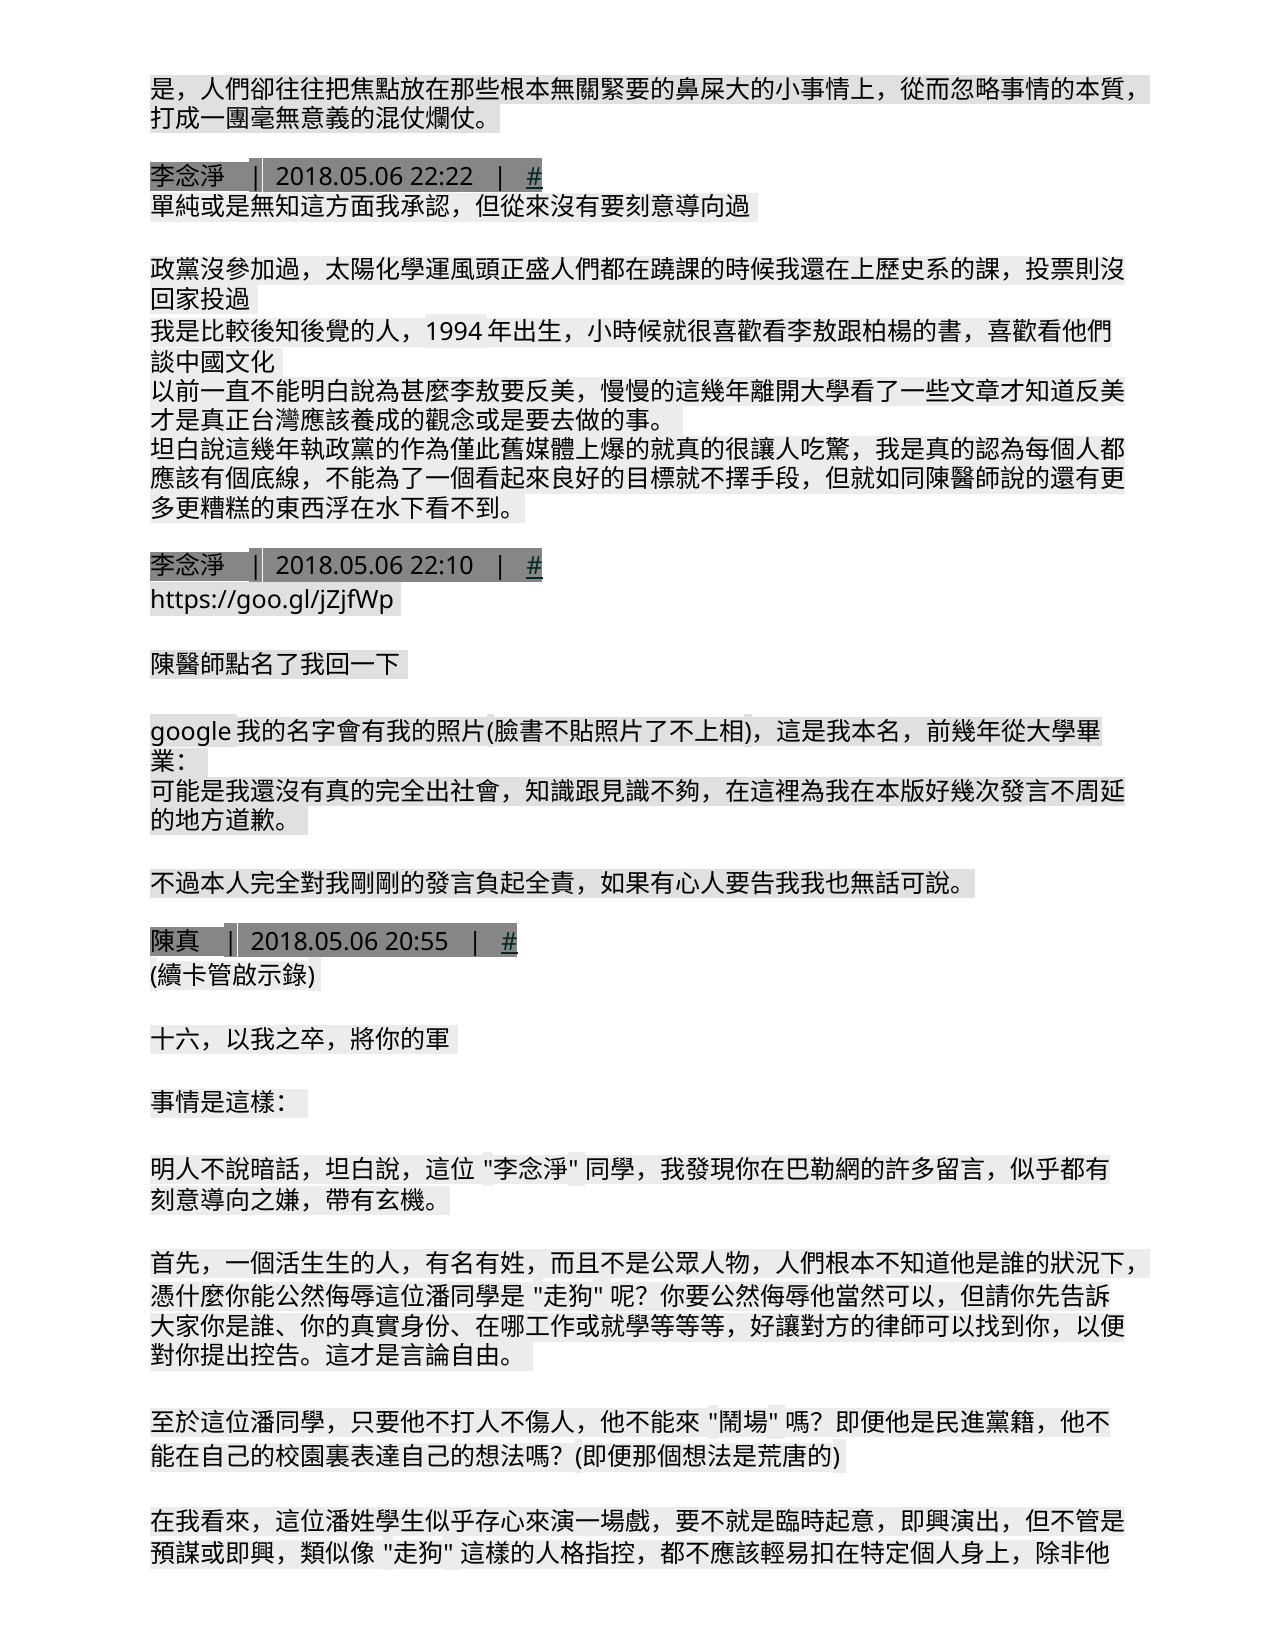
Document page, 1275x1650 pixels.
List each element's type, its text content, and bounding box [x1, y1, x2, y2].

text https://goo.gl/jZjfWp 陳醫師點名了我回一下 google我的名字會有我的照片(臉書不貼照片了不上相)，這是我本名，前幾年從大學畢業： 可能是我還沒有真的完全出社會，知識跟見識不夠，在這裡為我在本版好幾次發言不周延的地方道歉。 不過本人完全對我剛剛的發言負起全責，如果有心人要告我我也無話可說。 [150, 582, 1125, 898]
text 念淨，很抱歉我把你當成是來亂的，請你原諒。 不過，我們的想法確實落差很大。更重要的是，希望在這版面上盡量避免對於 "非公眾人物" 進行任何有關 "個人" 的批評指教。真要打，真要罵，請針對公眾人物。 另外，我常對於市面上各種抗爭，動不動就和警察或路人在那邊罵來罵去推來推去，感到很不以為然；警察只是奉命行事，何苦為難？至於路人甲路人乙，更是無關緊要。 若真要行使強制手段，比方說想要闖入某個機關或突破某種封鎖，那就好好地、真正地以一種不去傷害個人的方式去進行，而不是像在玩家家酒那樣撒嬌式的推擠，或是去打一些路人或警察。這樣很沒出息。若真要打要罵也是打罵政客，打罵帶頭為惡者，打罵統治者，怎麼是打罵那些純粹只是在職務上必須奉命行事的公務員？相關道理是一樣的。 李敖有句名言說："只好連狗也一起打"。打狗雖然很窩囊，但是，當走狗們很囂張跋扈時，李敖說，"只好連狗也一起打"。李敖這話的典故來自孫悟空和二郎神的大戰，二郎神的狗跑去咬孫悟空，孫悟空罵牠說："你不去妨家長，卻來咬老孫。"很無奈，只好連狗也一起打。 有時候也許真的只好這樣做，但是，現實狀況卻是：大家打狗很行很厲害，但卻根本不敢打狗主人。 最該打的是背後那些人渣，而不是狗。 狗有好多種，有忠狗有愚狗有走狗，光打狗是沒用的。我們應該把我們的憤怒直指那些真正為惡者，最大的一個當然就是美國，它才是島內長年以來這一切政治醜劇的操盤者。但是，人們卻往往把焦點放在那些根本無關緊要的鼻屎大的小事情上，從而忽略事情的本質，打成一團毫無意義的混仗爛仗。 [150, 75, 1125, 133]
text (續卡管啟示錄) 十六，以我之卒，將你的軍 事情是這樣： 明人不說暗話，坦白說，這位 "李念淨" 同學，我發現你在巴勒網的許多留言，似乎都有刻意導向之嫌，帶有玄機。 首先，一個活生生的人，有名有姓，而且不是公眾人物，人們根本不知道他是誰的狀況下，憑什麼你能公然侮辱這位潘同學是 "走狗" 呢？你要公然侮辱他當然可以，但請你先告訴大家你是誰、你的真實身份、在哪工作或就學等等等，好讓對方的律師可以找到你，以便對你提出控告。這才是言論自由。 至於這位潘同學，只要他不打人不傷人，他不能來 "鬧場" 嗎？即便他是民進黨籍，他不能在自己的校園裏表達自己的想法嗎？(即便那個想法是荒唐的) 在我看來，這位潘姓學生似乎存心來演一場戲，要不就是臨時起意，即興演出，但不管是預謀或即興，類似像 "走狗" 這樣的人格指控，都不應該輕易扣在特定個人身上，除非他是個公眾人物，長久之公眾言行足以做出這樣一種指控，並且當事人也有能力輕易對任何指控做出澄清；要不然就是指控者必須相對地也應該公開自己的身份，這才叫做為言論負責。 還有，我不是今天才出社會，我是台灣街頭抗爭的元老，從 "聚眾抗爭是唯一死刑罪" 的戒嚴時代就打算不要命了，不但身經百戰，而且深知各種花招詭計。我知道這是怎麼一回事，這是一種手法，下肆對上肆，以我之卒，將你的軍。簡單說就是： 透過媒體及網軍或耳語，刻意把一些(往往是故意製造的)不具有任何實質意義的鼻屎小事給 "事件化"，給擴大渲染，一來藉以轉移焦點，轉移話題，二來使得原本議題的嚴肅性遭到破壞，從而使得嚴肅的參與者感到庸俗、低能與瑣碎化甚至荒腔走板，從而不再支持與關注。 很多傻瓜因為很習慣台灣這一套五光十色的所謂媒體報導，於是就傻傻地跟著把焦點放在那些被為惡一方所刻意渲染與傳佈的事情上，從而使得整個議題或運動逐漸為人所遺棄或淡忘或甚至唾棄，於是為惡者便可繼續從事更大的惡行。 台式民主始終是一種宮廷鬥爭，爾虞我詐，機關算盡。就比方說前一陣子的所謂八百壯士之抗爭，同樣也是中了計。姑且先不說八百壯士那樣一種所謂 "暴力"，跟人渣黨抗爭的暴力能夠相提並論嗎？根本不夠其百分之一的暴力程度。但是，媒體卻擴大渲染之，於是整個抗爭能量就瞬間瓦解了，污名化了。 大家難道還看不出來這樣一種手法？只要有意無意製造一些小事端或派人挑起爭議，輕易就能把你的整個運動給瓦解，給低能化或污名化。這類事情，不懂的話，應該多多請教前輩，不要那麼傻卻還敢搞什麼抗爭，也不要自我貶低降格，變成一種人家下肆對你上肆的戲碼，用幾個兵卒就能將你的軍。 [150, 957, 1125, 1570]
text 李念淨 | 2018.05.06 22:22 | # [150, 158, 1125, 192]
text 陳真 | 2018.05.06 20:55 | # [150, 923, 1125, 957]
text 單純或是無知這方面我承認，但從來沒有要刻意導向過 政黨沒參加過，太陽化學運風頭正盛人們都在蹺課的時候我還在上歷史系的課，投票則沒回家投過 我是比較後知後覺的人，1994年出生，小時候就很喜歡看李敖跟柏楊的書，喜歡看他們談中國文化 以前一直不能明白說為甚麼李敖要反美，慢慢的這幾年離開大學看了一些文章才知道反美才是真正台灣應該養成的觀念或是要去做的事。 坦白說這幾年執政黨的作為僅此舊媒體上爆的就真的很讓人吃驚，我是真的認為每個人都應該有個底線，不能為了一個看起來良好的目標就不擇手段，但就如同陳醫師說的還有更多更糟糕的東西浮在水下看不到。 [150, 192, 1125, 523]
text 李念淨 | 2018.05.06 22:10 | # [150, 548, 1125, 582]
